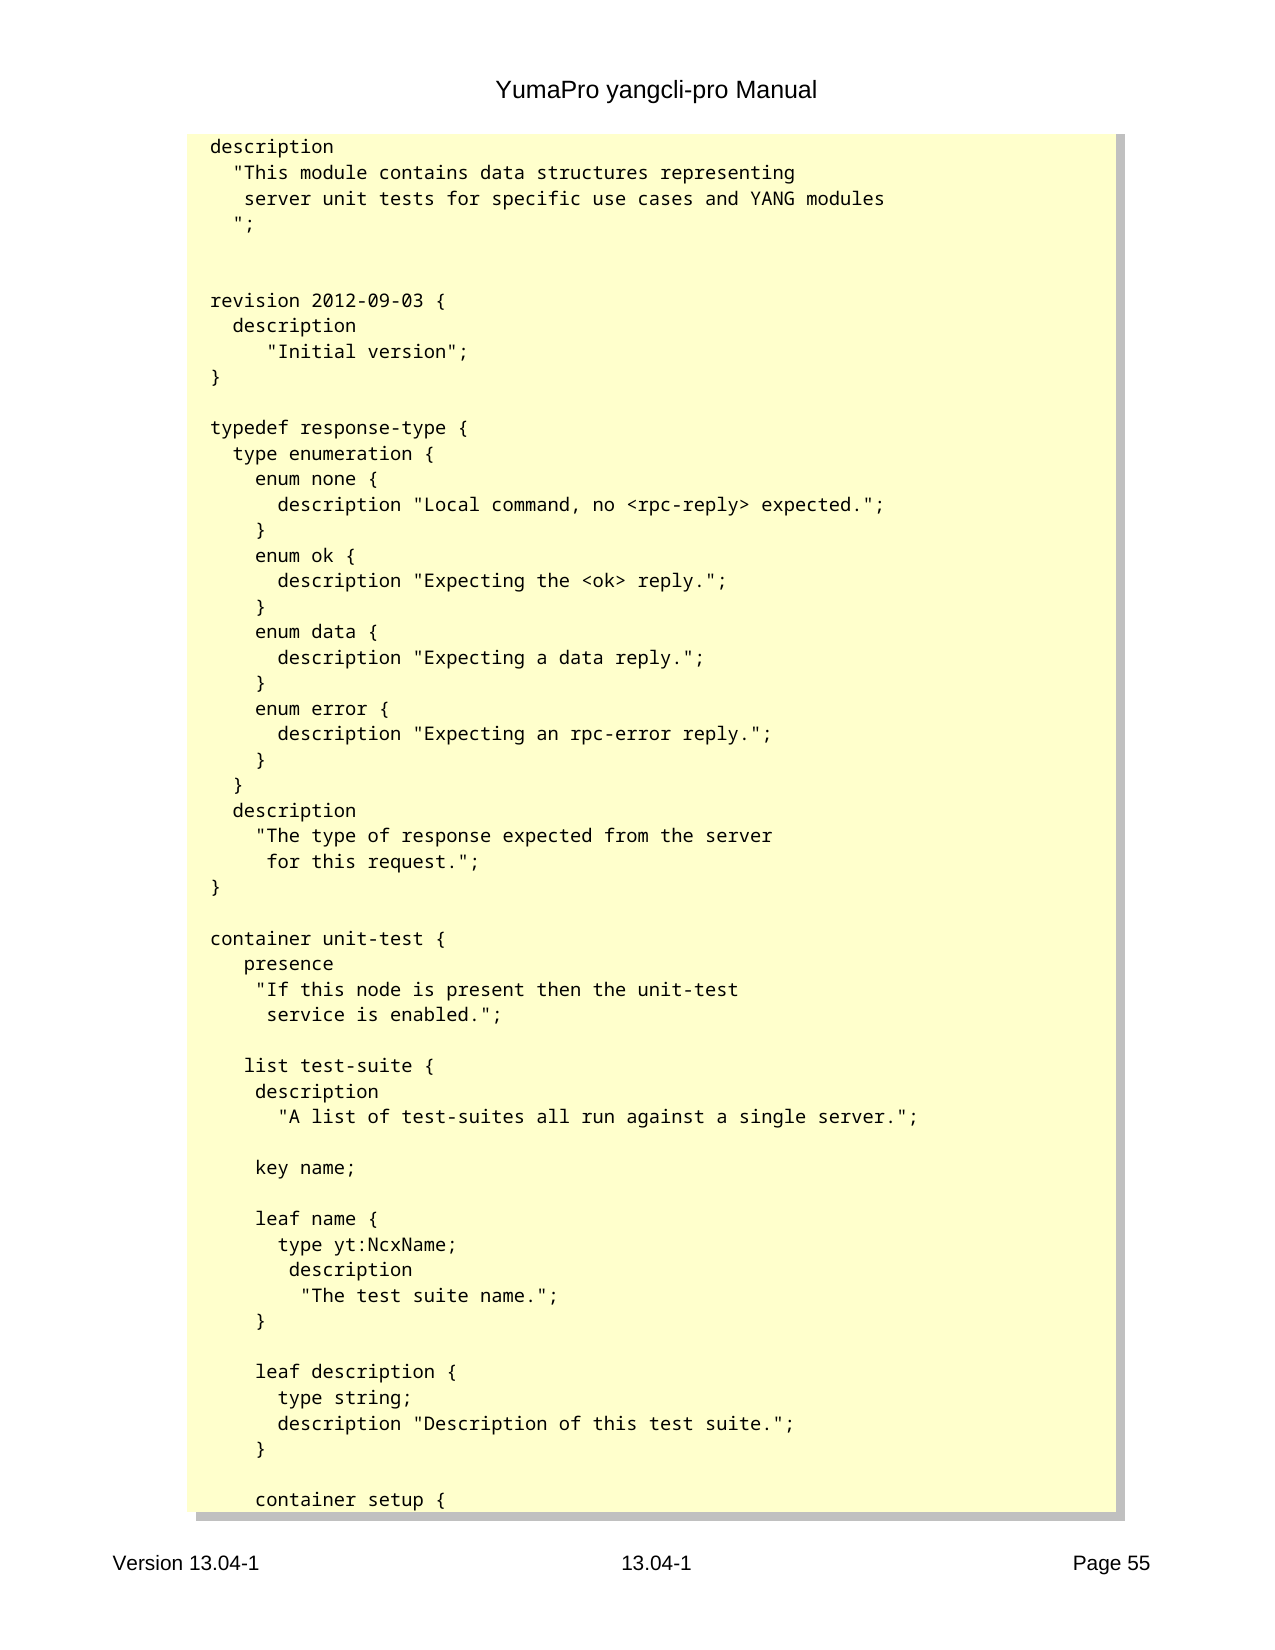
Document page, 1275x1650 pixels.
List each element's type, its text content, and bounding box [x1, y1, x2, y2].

text description "Expecting a data reply."; [187, 644, 1116, 670]
text } [187, 874, 1116, 899]
text enum data { [187, 619, 1116, 644]
text list test-suite { [187, 1052, 1116, 1078]
text description "Expecting the <ok> reply."; [187, 568, 1116, 593]
text type enumeration { [187, 440, 1116, 466]
text leaf name { [187, 1206, 1116, 1231]
text enum none { [187, 466, 1116, 491]
text container setup { [187, 1486, 1116, 1512]
text description "Description of this test suite."; [187, 1410, 1116, 1435]
text "The test suite name."; [187, 1282, 1116, 1308]
text "If this node is present then the unit-test [187, 976, 1116, 1001]
text "A list of test-suites all run against a single server."; [187, 1103, 1116, 1129]
text } [187, 363, 1116, 389]
text enum error { [187, 695, 1116, 721]
text typedef response-type { [187, 414, 1116, 440]
text leaf description { [187, 1359, 1116, 1384]
text description [187, 312, 1116, 338]
text description [187, 134, 1116, 159]
text description "Expecting an rpc-error reply."; [187, 721, 1116, 746]
text description "Local command, no <rpc-reply> expected."; [187, 491, 1116, 517]
text key name; [187, 1154, 1116, 1180]
text revision 2012-09-03 { [187, 287, 1116, 312]
text enum ok { [187, 542, 1116, 568]
text } [187, 593, 1116, 619]
text for this request."; [187, 848, 1116, 874]
text description [187, 797, 1116, 823]
text "The type of response expected from the server [187, 823, 1116, 848]
text "Initial version"; [187, 338, 1116, 363]
text container unit-test { [187, 925, 1116, 950]
text } [187, 517, 1116, 542]
text } [187, 772, 1116, 797]
text "; [187, 210, 1116, 236]
text type string; [187, 1384, 1116, 1410]
text } [187, 1308, 1116, 1333]
text type yt:NcxName; [187, 1231, 1116, 1257]
text "This module contains data structures representing [187, 159, 1116, 185]
text server unit tests for specific use cases and YANG modules [187, 185, 1116, 210]
text service is enabled."; [187, 1001, 1116, 1027]
text description [187, 1257, 1116, 1282]
text } [187, 1435, 1116, 1461]
text description [187, 1078, 1116, 1103]
text } [187, 746, 1116, 772]
text } [187, 670, 1116, 695]
text presence [187, 950, 1116, 976]
